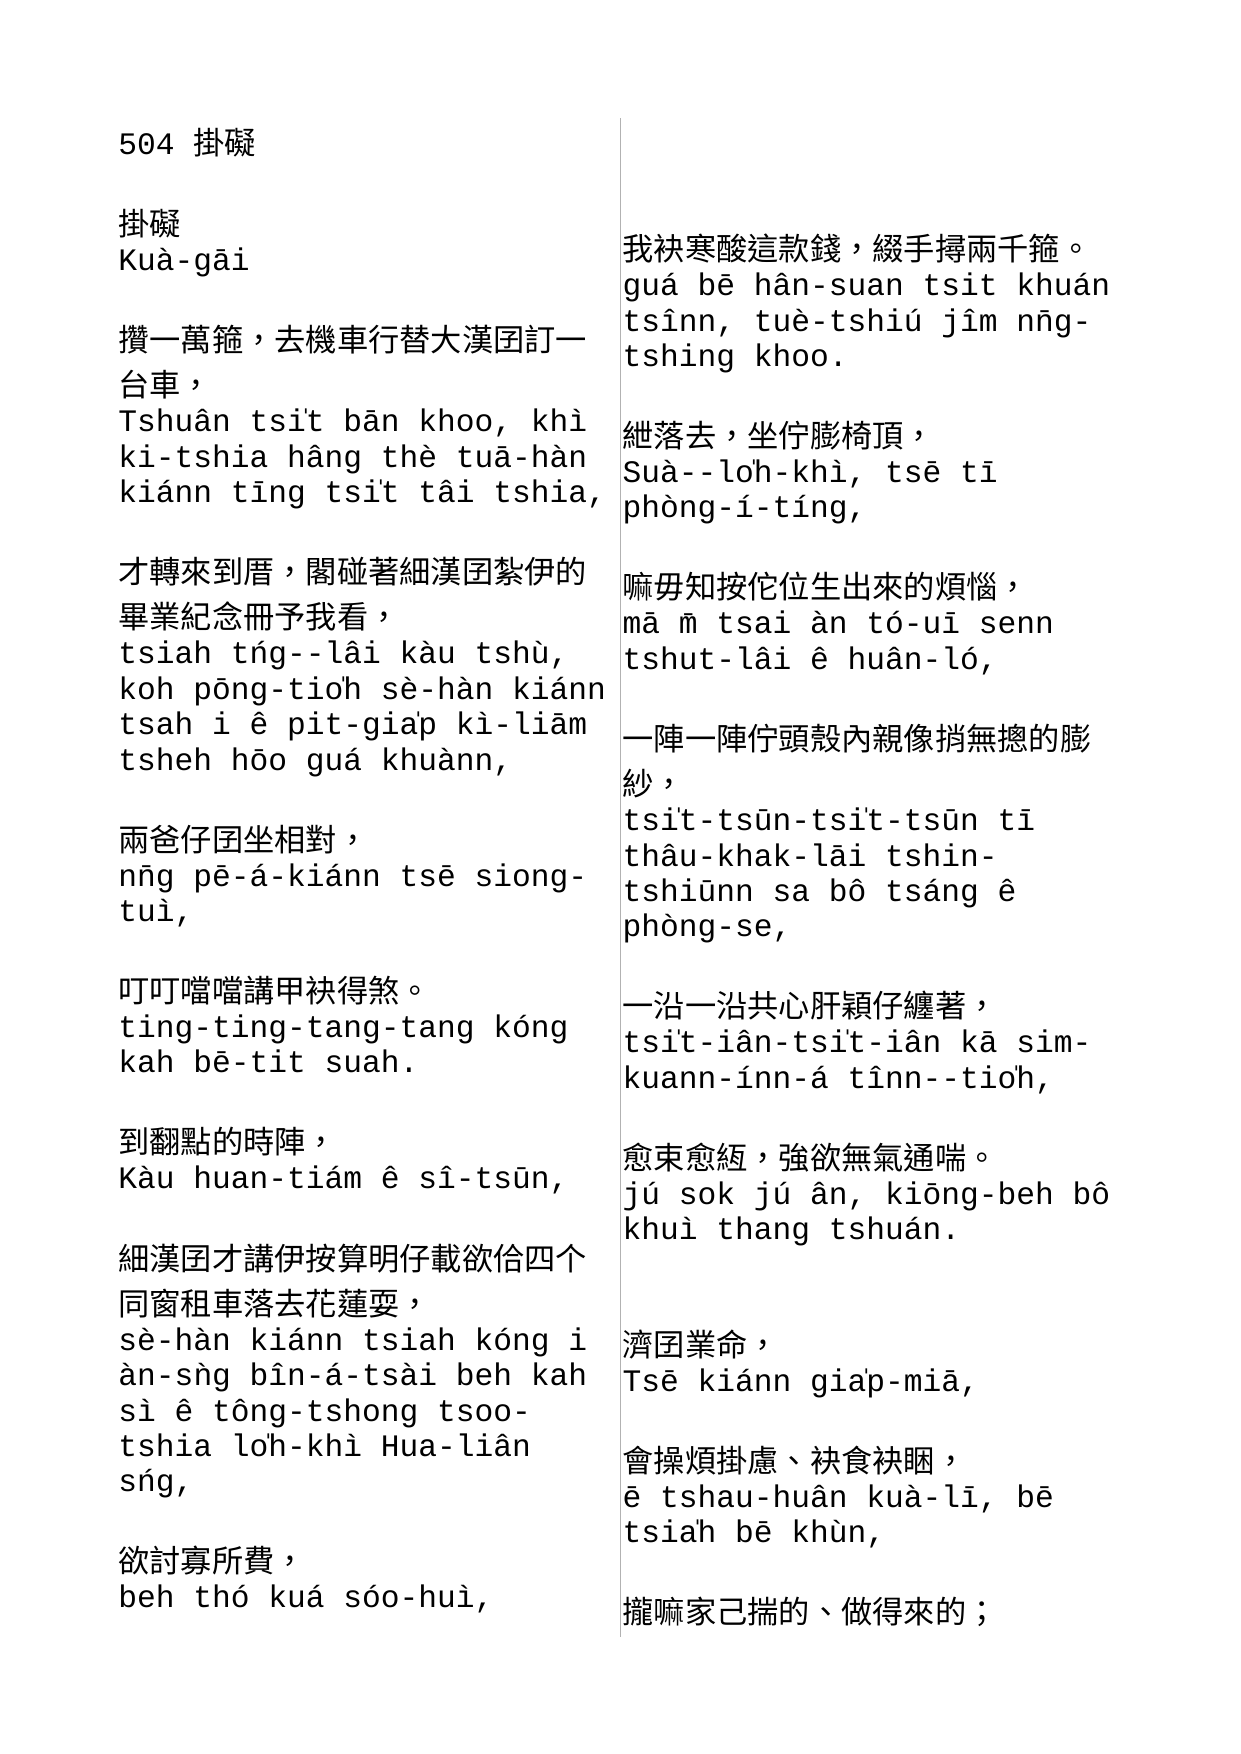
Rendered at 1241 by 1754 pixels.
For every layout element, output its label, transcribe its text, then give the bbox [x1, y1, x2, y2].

text 會操煩掛慮、袂食袂睏， [622, 1436, 1122, 1481]
text 我袂寒酸這款錢，綴手撏兩千箍。 [622, 224, 1122, 269]
text sè-hàn kiánn tsiah kóng i àn-sǹg bîn-á-tsài beh kah sì ê tông-tshong tsoo-tshia lo̍h-khì Hua-liân sńg, [118, 1324, 618, 1501]
text koh pōng-tio̍h sè-hàn kiánn tsah i ê pit-gia̍p kì-liām tsheh hōo guá khuànn, [118, 673, 618, 779]
text Kuà-gāi [118, 244, 618, 280]
text mā m̄ tsai àn tó-uī senn tshut-lâi ê huân-ló, [622, 608, 1122, 679]
text nn̄g pē-á-kiánn tsē siong-tuì, [118, 860, 618, 931]
text Tshuân tsi̍t bān khoo, khì ki-tshia hâng thè tuā-hàn kiánn tīng tsi̍t tâi tshia, [118, 406, 618, 512]
text 一沿一沿共心肝穎仔纏著， [622, 982, 1122, 1027]
text ting-ting-tang-tang kóng kah bē-tit suah. [118, 1011, 618, 1082]
text 愈束愈絚，強欲無氣通喘。 [622, 1133, 1122, 1178]
text 才轉來到厝，閣碰著細漢囝紮伊的畢業紀念冊予我看， [118, 547, 618, 638]
text 嘛毋知按佗位生出來的煩惱， [622, 563, 1122, 608]
text 到翻點的時陣， [118, 1118, 618, 1163]
text 掛礙 [118, 199, 618, 244]
text 紲落去，坐佇膨椅頂， [622, 411, 1122, 456]
text 濟囝業命， [622, 1320, 1122, 1365]
text ē tshau-huân kuà-lī, bē tsia̍h bē khùn, [622, 1481, 1122, 1552]
text 欲討寡所費， [118, 1537, 618, 1582]
text jú sok jú ân, kiōng-beh bô khuì thang tshuán. [622, 1178, 1122, 1249]
text 兩爸仔囝坐相對， [118, 815, 618, 860]
text 一陣一陣佇頭殼內親像捎無摠的膨紗， [622, 714, 1122, 804]
text 叮叮噹噹講甲袂得煞。 [118, 966, 618, 1011]
text tsi̍t-iân-tsi̍t-iân kā sim-kuann-ínn-á tînn--tio̍h, [622, 1027, 1122, 1098]
text 攏嘛家己揣的、做得來的； [622, 1587, 1122, 1633]
text 攢一萬箍，去機車行替大漢囝訂一台車， [118, 315, 618, 406]
text Tsē kiánn gia̍p-miā, [622, 1365, 1122, 1401]
text beh thó kuá sóo-huì, [118, 1582, 618, 1617]
text tsi̍t-tsūn-tsi̍t-tsūn tī thâu-khak-lāi tshin-tshiūnn sa bô tsáng ê phòng-se, [622, 804, 1122, 946]
text guá bē hân-suan tsit khuán tsînn, tuè-tshiú jîm nn̄g-tshing khoo. [622, 269, 1122, 376]
text tsiah tńg--lâi kàu tshù, [118, 638, 618, 673]
text Suà--lo̍h-khì, tsē tī phòng-í-tíng, [622, 456, 1122, 527]
text 504 掛礙 [118, 118, 618, 164]
text 細漢囝才講伊按算明仔載欲佮四个同窗租車落去花蓮耍， [118, 1234, 618, 1324]
text Kàu huan-tiám ê sî-tsūn, [118, 1163, 618, 1198]
